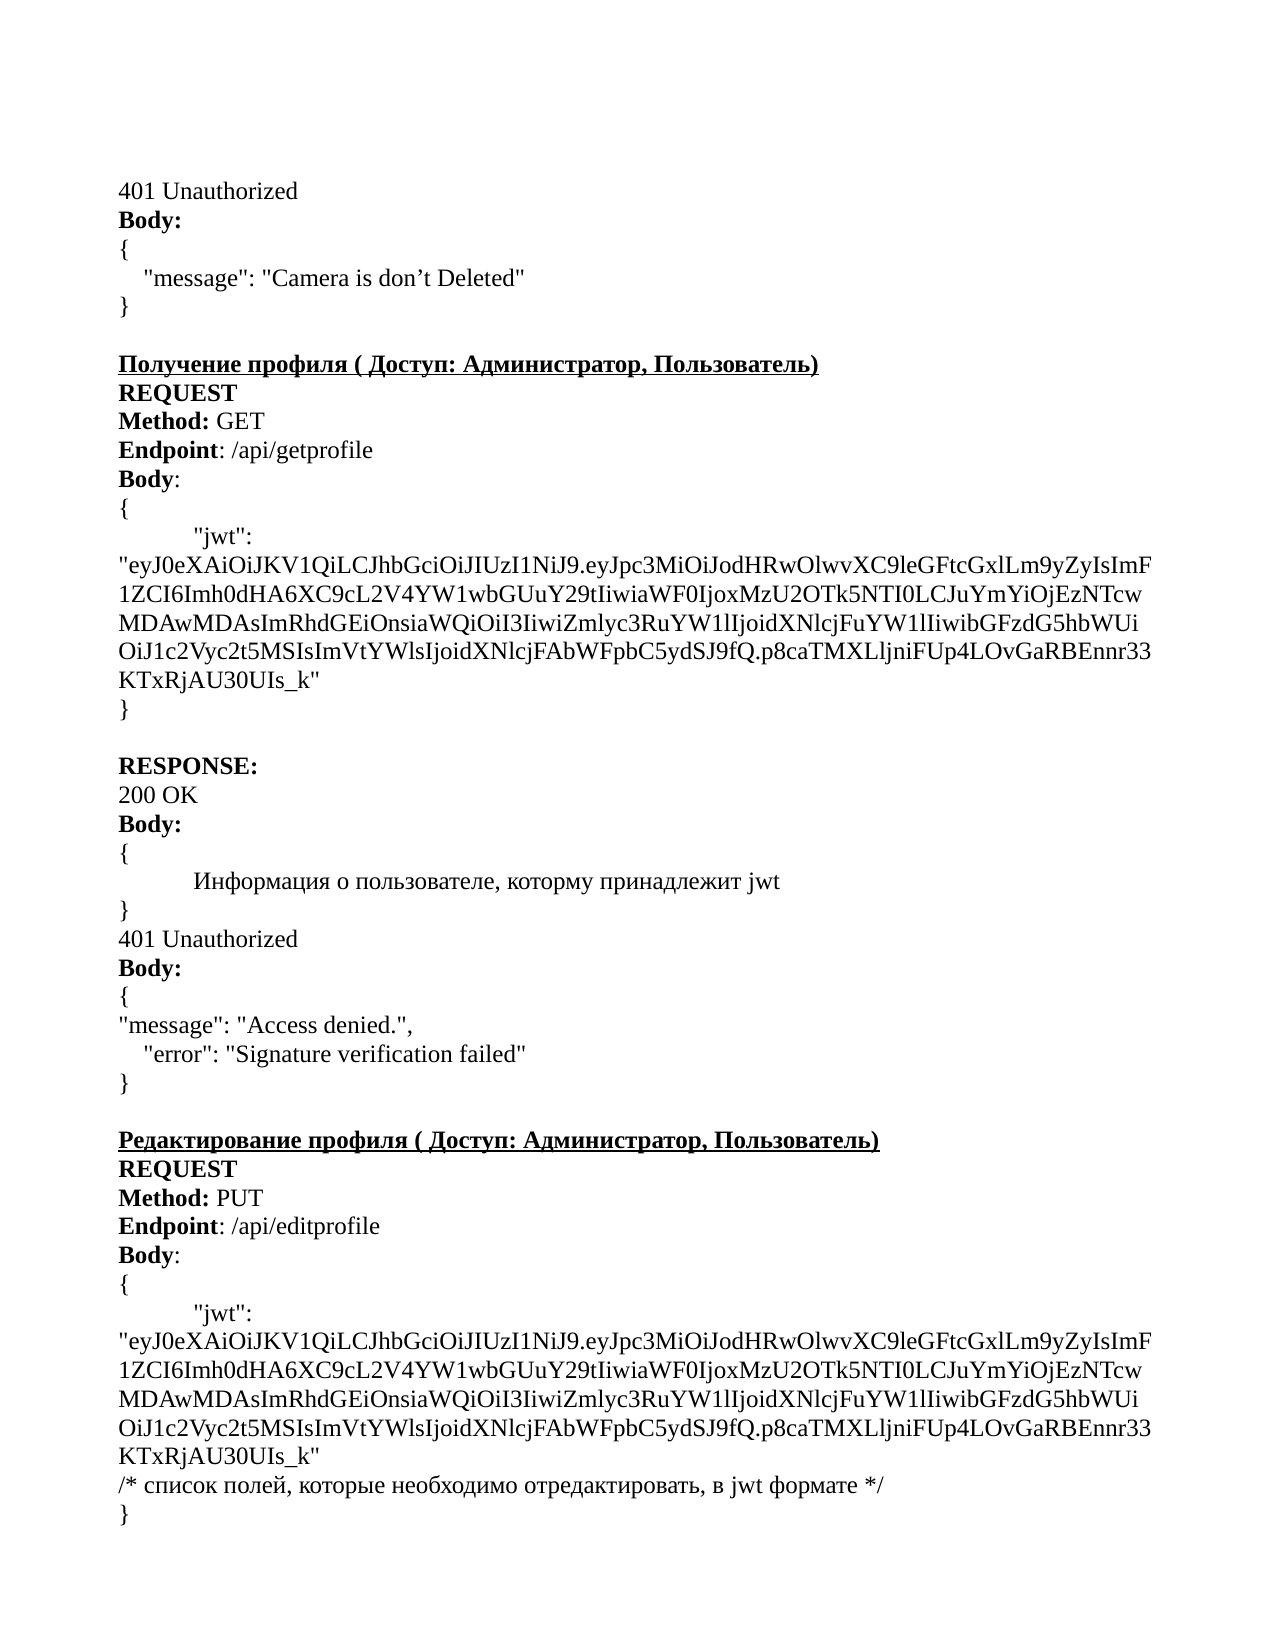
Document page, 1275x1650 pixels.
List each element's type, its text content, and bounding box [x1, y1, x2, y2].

text 401 Unauthorized [118, 176, 1157, 205]
text REQUEST [118, 378, 1157, 406]
text { [118, 1269, 1157, 1298]
text Получение профиля ( Доступ: Администратор, Пользователь) [118, 349, 1157, 378]
text "jwt": "eyJ0eXAiOiJKV1QiLCJhbGciOiJIUzI1NiJ9.eyJpc3MiOiJodHRwOlwvXC9leGFtcGxlLm9yZyIsImF1ZCI6Imh0dHA6XC9cL2V4YW1wbGUuY29tIiwiaWF0IjoxMzU2OTk5NTI0LCJuYmYiOjEzNTcwMDAwMDAsImRhdGEiOnsiaWQiOiI3IiwiZmlyc3RuYW1lIjoidXNlcjFuYW1lIiwibGFzdG5hbWUiOiJ1c2Vyc2t5MSIsImVtYWlsIjoidXNlcjFAbWFpbC5ydSJ9fQ.p8caTMXLljniFUp4LOvGaRBEnnr33KTxRjAU30UIs_k" [118, 521, 1157, 694]
text Body: [118, 953, 1157, 981]
text } [118, 1499, 1157, 1528]
text { "message": "Camera is don’t Deleted" } [118, 234, 1157, 320]
text { [118, 493, 1157, 521]
text Редактирование профиля ( Доступ: Администратор, Пользователь) [118, 1125, 1157, 1154]
text RESPONSE: [118, 751, 1157, 780]
text REQUEST [118, 1154, 1157, 1183]
text { [118, 981, 1157, 1010]
text Body: [118, 809, 1157, 838]
text { [118, 838, 1157, 866]
text 200 OK [118, 780, 1157, 809]
text "jwt": "eyJ0eXAiOiJKV1QiLCJhbGciOiJIUzI1NiJ9.eyJpc3MiOiJodHRwOlwvXC9leGFtcGxlLm9yZyIsImF1ZCI6Imh0dHA6XC9cL2V4YW1wbGUuY29tIiwiaWF0IjoxMzU2OTk5NTI0LCJuYmYiOjEzNTcwMDAwMDAsImRhdGEiOnsiaWQiOiI3IiwiZmlyc3RuYW1lIjoidXNlcjFuYW1lIiwibGFzdG5hbWUiOiJ1c2Vyc2t5MSIsImVtYWlsIjoidXNlcjFAbWFpbC5ydSJ9fQ.p8caTMXLljniFUp4LOvGaRBEnnr33KTxRjAU30UIs_k" [118, 1298, 1157, 1470]
text /* список полей, которые необходимо отредактировать, в jwt формате */ [118, 1470, 1157, 1499]
text Body: [118, 205, 1157, 234]
text Body: [118, 464, 1157, 493]
text 401 Unauthorized [118, 924, 1157, 953]
text } [118, 895, 1157, 924]
text Method: PUT Endpoint: /api/editprofile [118, 1183, 1157, 1240]
text Method: GET Endpoint: /api/getprofile [118, 406, 1157, 464]
text } [118, 1068, 1157, 1096]
text Информация о пользователе, которму принадлежит jwt [118, 866, 1157, 895]
text } [118, 694, 1157, 723]
text "message": "Access denied.", "error": "Signature verification failed" [118, 1010, 1157, 1068]
text Body: [118, 1240, 1157, 1269]
